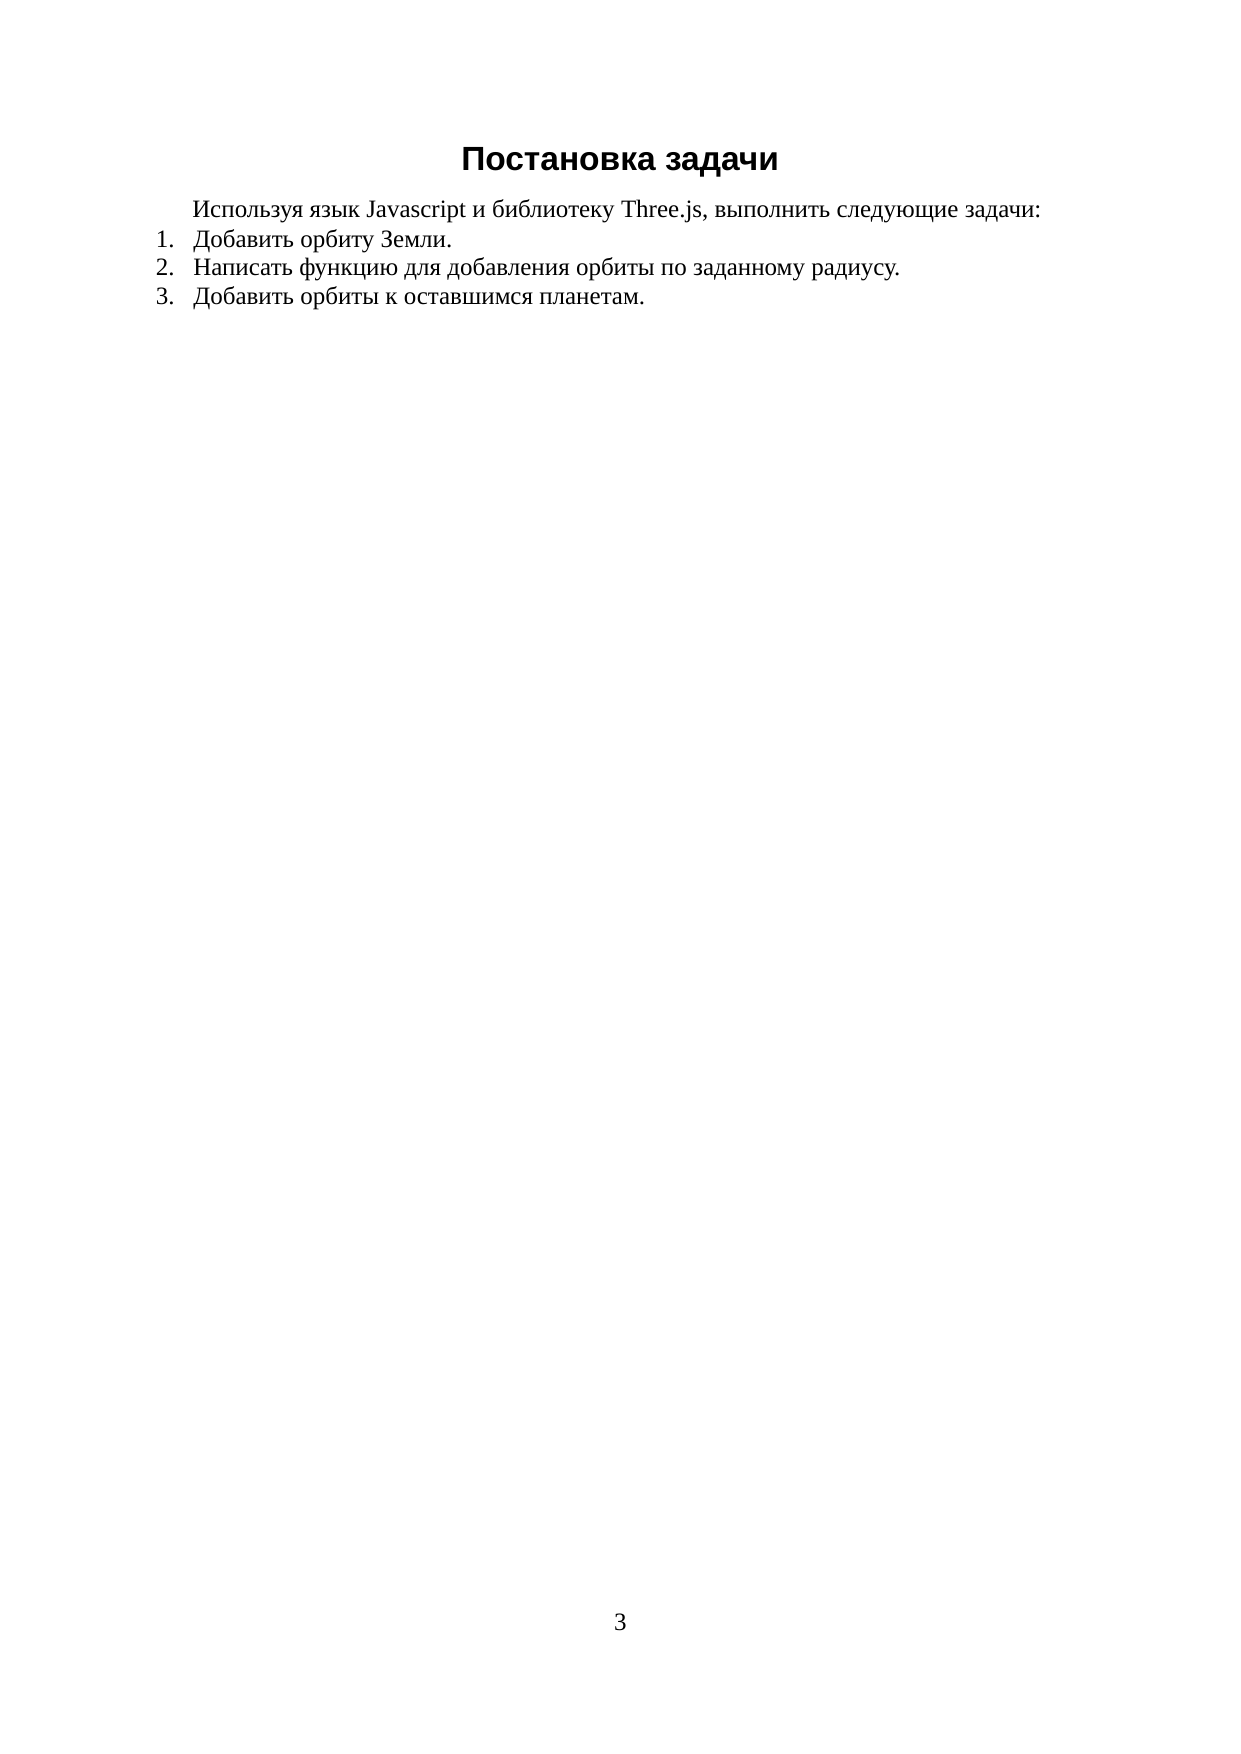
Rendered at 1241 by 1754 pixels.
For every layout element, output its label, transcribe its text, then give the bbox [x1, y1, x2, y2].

list Написать функцию для добавления орбиты по заданному радиусу. [156, 252, 1122, 281]
list Добавить орбиту Земли. [156, 224, 1122, 252]
subtitle Постановка задачи [118, 139, 1122, 178]
list Добавить орбиты к оставшимся планетам. [156, 281, 1122, 310]
text Используя язык Javascript и библиотеку Three.js, выполнить следующие задачи: [118, 190, 1122, 224]
